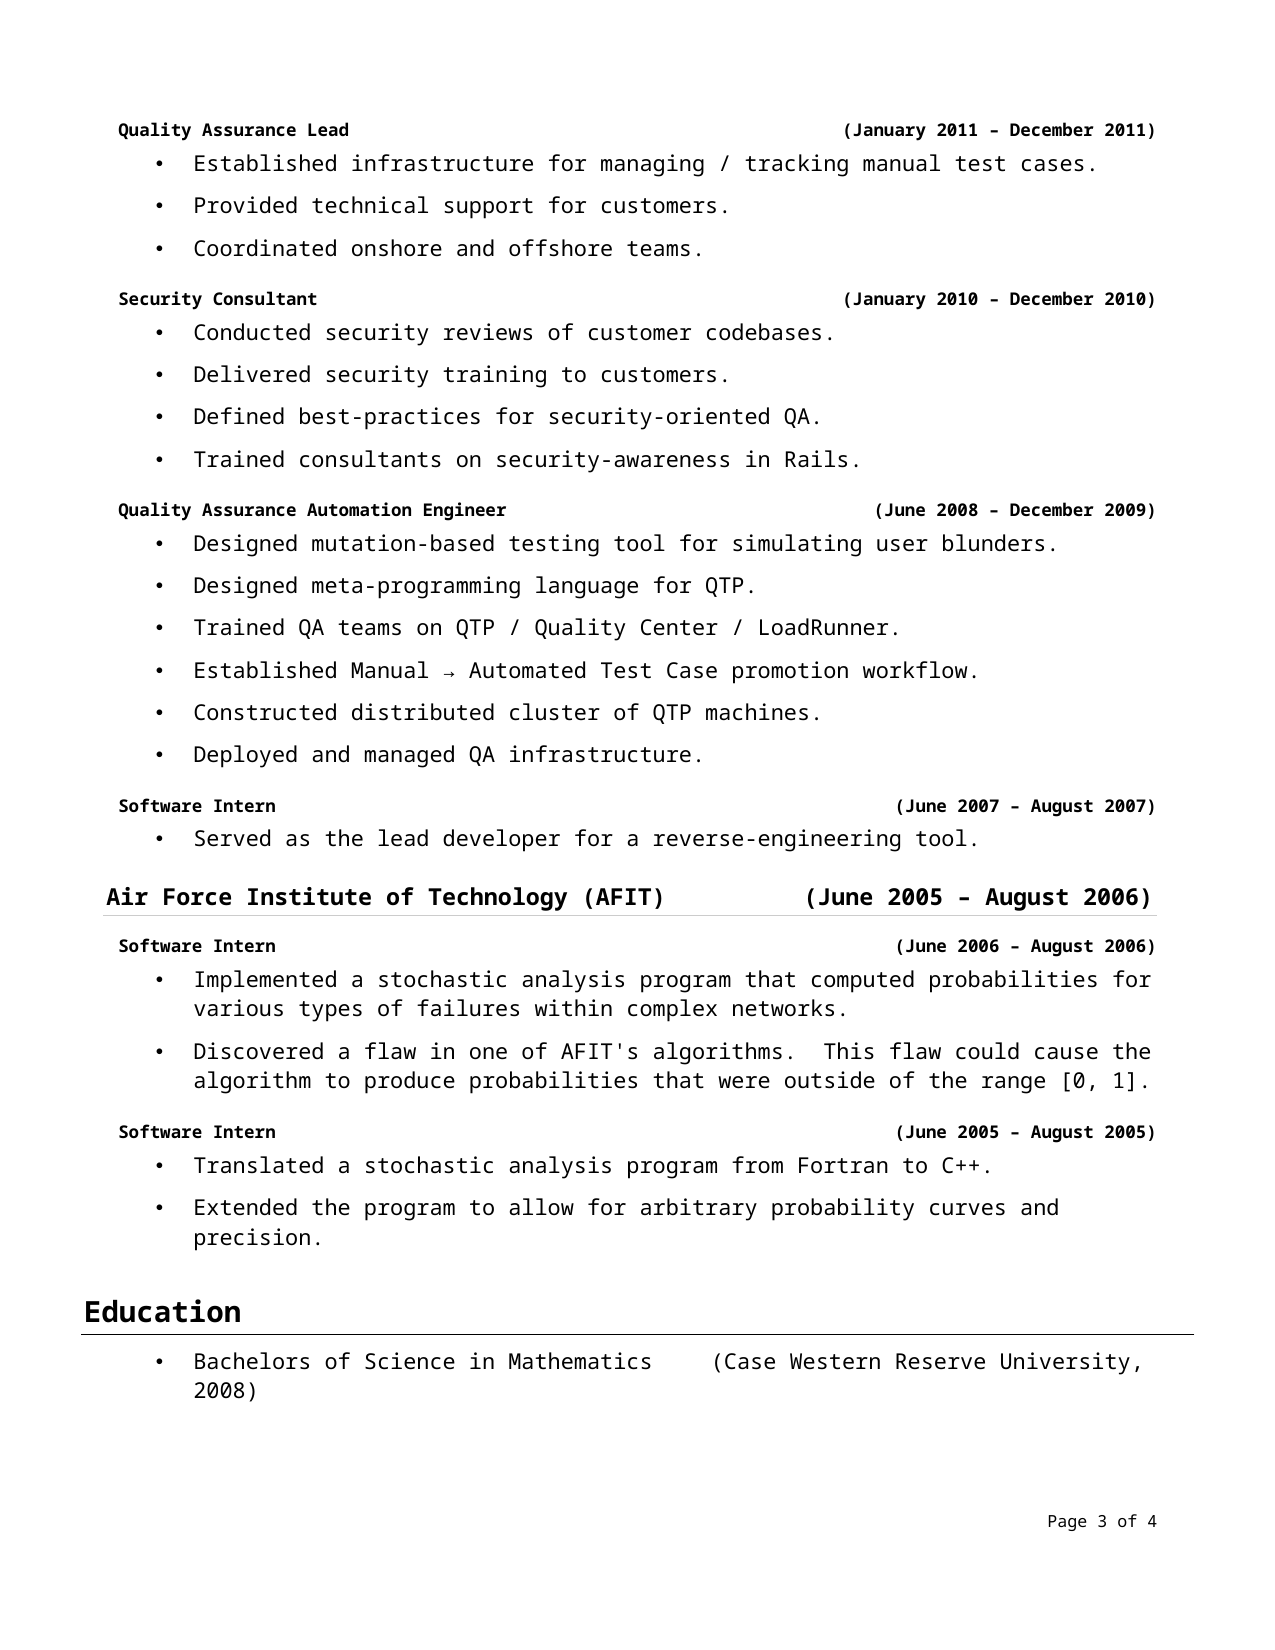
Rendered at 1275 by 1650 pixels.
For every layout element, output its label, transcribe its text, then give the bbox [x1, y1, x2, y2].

subtitle Air Force Institute of Technology (AFIT) (June 2005 – August 2006) [103, 878, 1157, 915]
list Conducted security reviews of customer codebases. [156, 317, 1157, 347]
list Extended the program to allow for arbitrary probability curves and precision. [156, 1192, 1157, 1251]
list Established infrastructure for managing / tracking manual test cases. [156, 148, 1157, 178]
list Translated a stochastic analysis program from Fortran to C++. [156, 1149, 1157, 1179]
subtitle Software Intern (June 2005 – August 2005) [118, 1120, 1157, 1143]
list Implemented a stochastic analysis program that computed probabilities for various types of failures within complex networks. [156, 963, 1157, 1023]
list Deployed and managed QA infrastructure. [156, 739, 1157, 769]
list Served as the lead developer for a reverse-engineering tool. [156, 823, 1157, 853]
list Coordinated onshore and offshore teams. [156, 233, 1157, 262]
list Established Manual → Automated Test Case promotion workflow. [156, 655, 1157, 684]
subtitle Software Intern (June 2007 – August 2007) [118, 793, 1157, 817]
list Trained consultants on security-awareness in Rails. [156, 444, 1157, 473]
list Trained QA teams on QTP / Quality Center / LoadRunner. [156, 612, 1157, 642]
list Provided technical support for customers. [156, 190, 1157, 220]
subtitle Security Consultant (January 2010 – December 2010) [118, 287, 1157, 311]
subtitle Quality Assurance Automation Engineer (June 2008 – December 2009) [118, 498, 1157, 522]
list Defined best-practices for security-oriented QA. [156, 401, 1157, 431]
subtitle Software Intern (June 2006 – August 2006) [118, 934, 1157, 957]
list Delivered security training to customers. [156, 359, 1157, 389]
list Bachelors of Science in Mathematics (Case Western Reserve University, 2008) [156, 1346, 1157, 1405]
list Discovered a flaw in one of AFIT's algorithms. This flaw could cause the algorithm to produce probabilities that were outside of the range [0, 1]. [156, 1036, 1157, 1095]
subtitle Quality Assurance Lead (January 2011 – December 2011) [118, 118, 1157, 142]
list Constructed distributed cluster of QTP machines. [156, 697, 1157, 727]
list Designed mutation-based testing tool for simulating user blunders. [156, 528, 1157, 558]
list Designed meta-programming language for QTP. [156, 570, 1157, 600]
subtitle Education [81, 1288, 1194, 1334]
